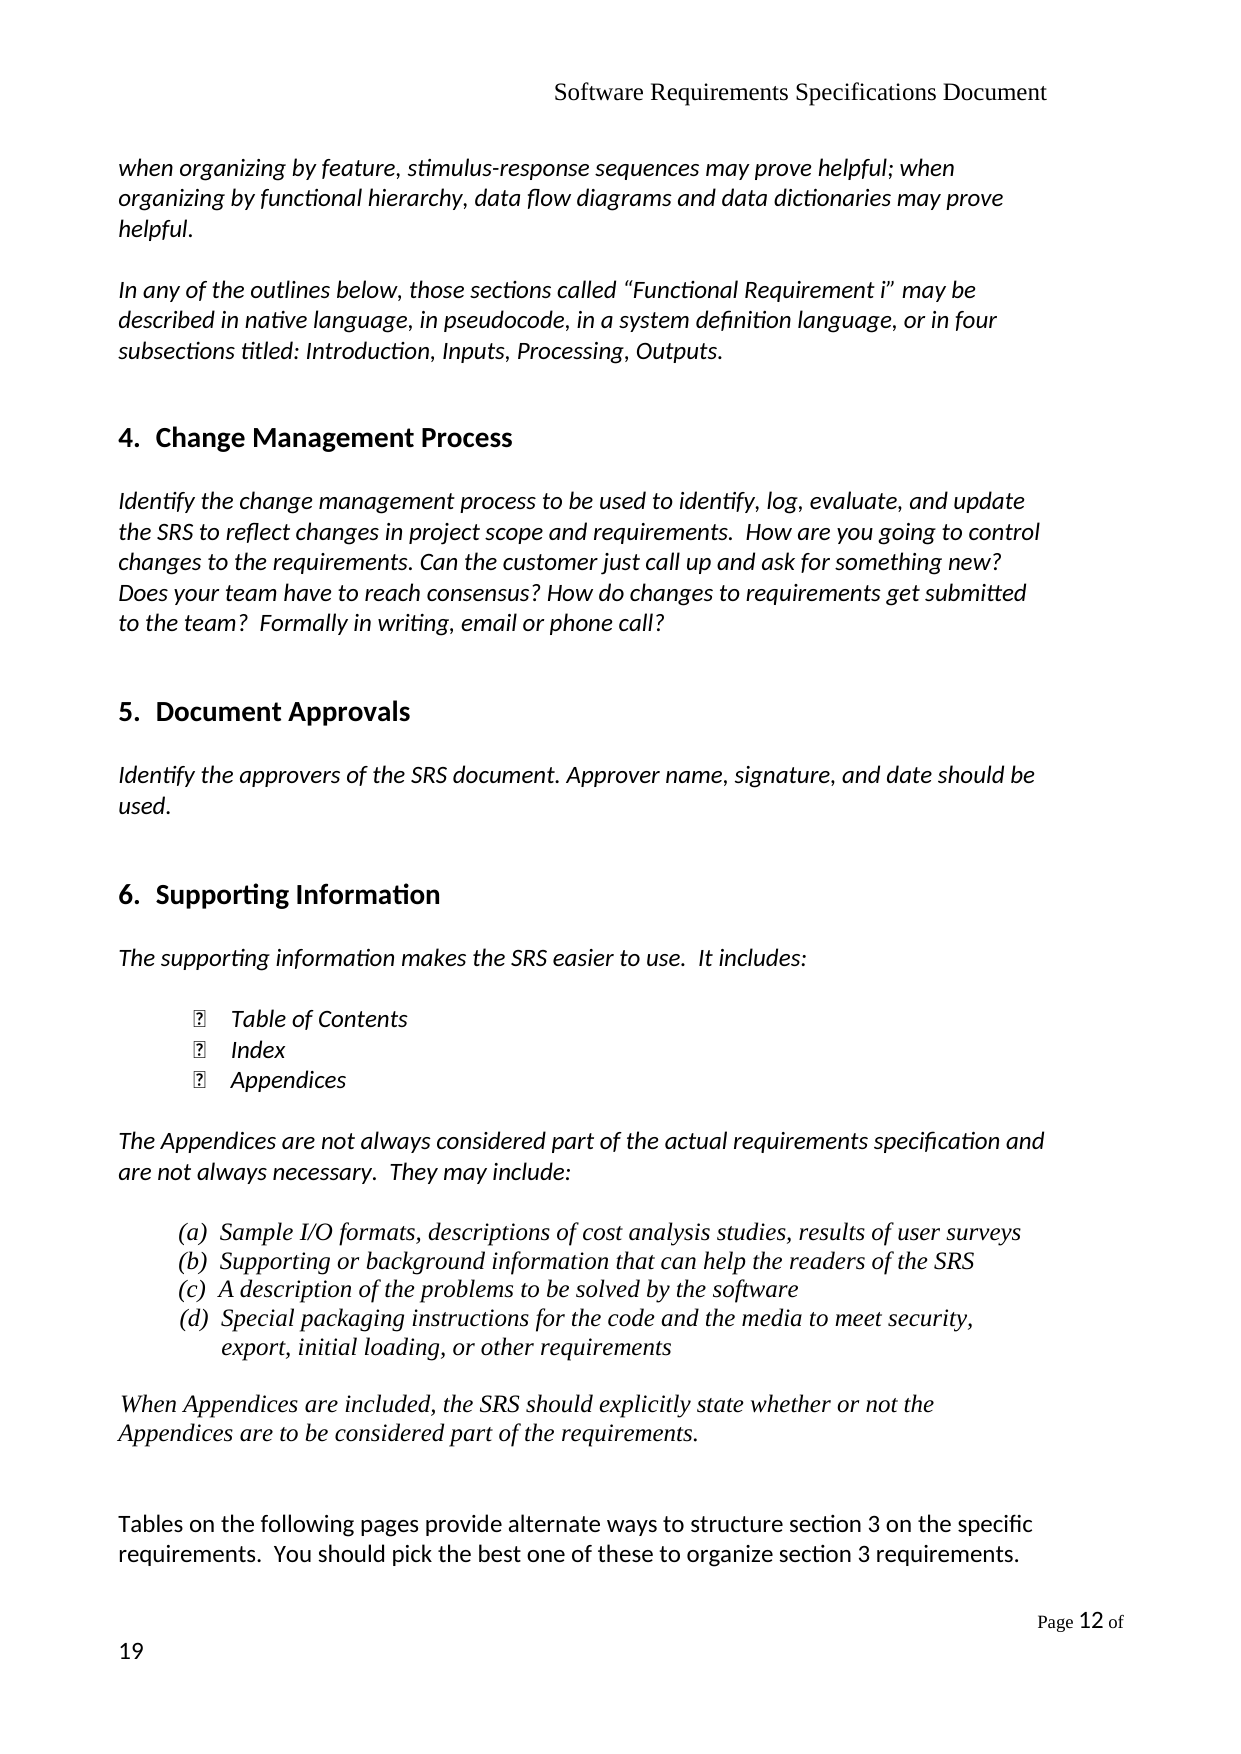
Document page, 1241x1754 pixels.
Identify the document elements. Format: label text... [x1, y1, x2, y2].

text Identify the change management process to be used to identify, log, evaluate, and update the SRS to reflect changes in project scope and requirements. How are you going to control changes to the requirements. Can the customer just call up and ask for something new? Does your team have to reach consensus? How do changes to requirements get submitted to the team? Formally in writing, email or phone call? [118, 485, 1047, 638]
text When Appendices are included, the SRS should explicitly state whether or not the Appendices are to be considered part of the requirements. [118, 1389, 1047, 1447]
subtitle Supporting Information [118, 876, 1047, 912]
subtitle Document Approvals [118, 693, 1047, 729]
list Index [193, 1034, 1047, 1064]
text when organizing by feature, stimulus-response sequences may prove helpful; when organizing by functional hierarchy, data flow diagrams and data dictionaries may prove helpful. [118, 152, 1047, 243]
text (b) Supporting or background information that can help the readers of the SRS [148, 1246, 1047, 1274]
subtitle Change Management Process [118, 419, 1047, 455]
text (a) Sample I/O formats, descriptions of cost analysis studies, results of user surveys [148, 1217, 1047, 1246]
list Table of Contents [193, 1003, 1047, 1034]
text The Appendices are not always considered part of the actual requirements specification and are not always necessary. They may include: [118, 1125, 1047, 1186]
text The supporting information makes the SRS easier to use. It includes: [118, 942, 1047, 973]
text In any of the outlines below, those sections called “Functional Requirement i” may be described in native language, in pseudocode, in a system definition language, or in four subsections titled: Introduction, Inputs, Processing, Outputs. [118, 274, 1047, 365]
text (d) Special packaging instructions for the code and the media to meet security, export, initial loading, or other requirements [148, 1303, 1047, 1361]
text (c) A description of the problems to be solved by the software [148, 1274, 1047, 1303]
text Tables on the following pages provide alternate ways to structure section 3 on the specific requirements. You should pick the best one of these to organize section 3 requirements. [118, 1508, 1159, 1569]
text Identify the approvers of the SRS document. Approver name, signature, and date should be used. [118, 759, 1047, 821]
list Appendices [193, 1064, 1047, 1095]
